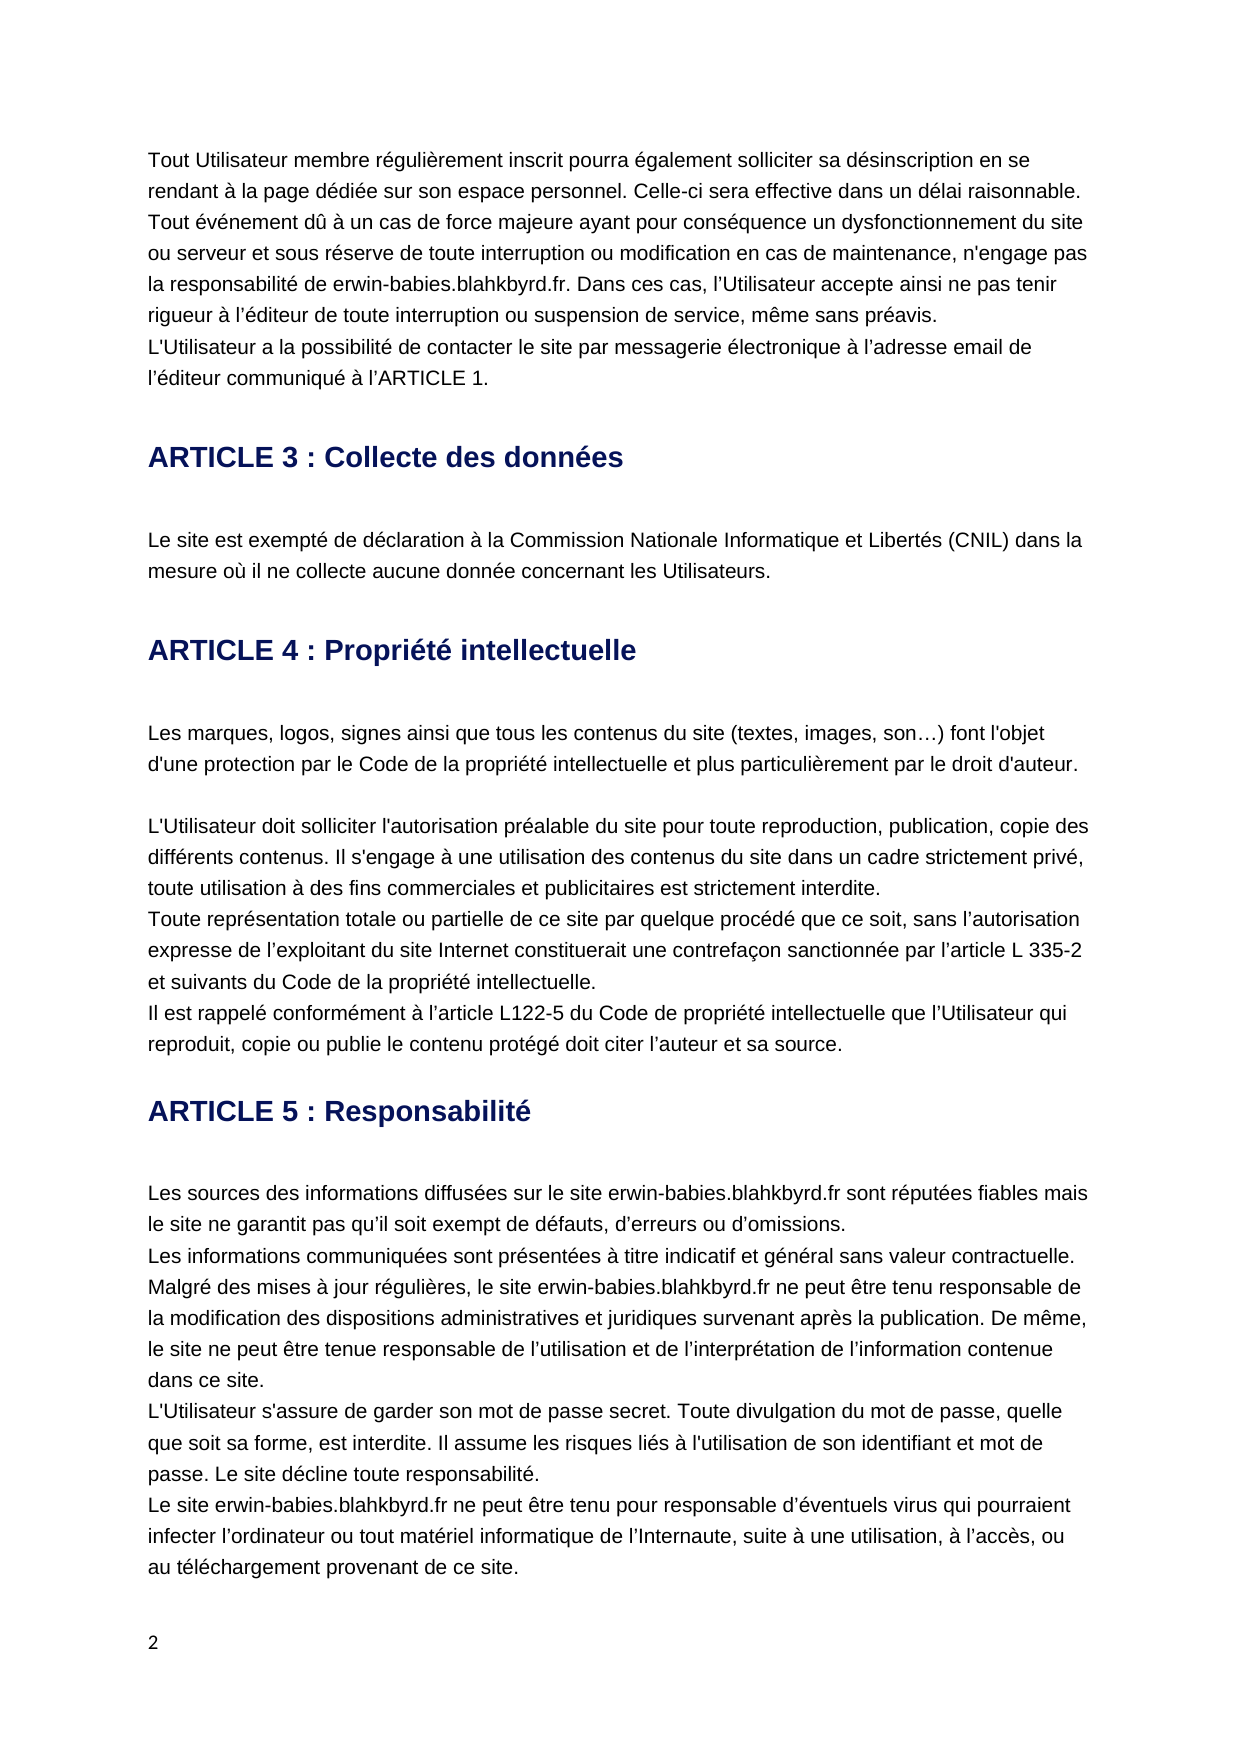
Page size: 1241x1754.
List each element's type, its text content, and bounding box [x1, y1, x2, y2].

subtitle ARTICLE 3 : Collecte des données [148, 440, 1093, 474]
text Les sources des informations diffusées sur le site erwin-babies.blahkbyrd.fr sont réputées fiables mais le site ne garantit pas qu’il soit exempt de défauts, d’erreurs ou d’omissions. [148, 1181, 1093, 1236]
text Tout événement dû à un cas de force majeure ayant pour conséquence un dysfonctionnement du site ou serveur et sous réserve de toute interruption ou modification en cas de maintenance, n'engage pas la responsabilité de erwin-babies.blahkbyrd.fr. Dans ces cas, l’Utilisateur accepte ainsi ne pas tenir rigueur à l’éditeur de toute interruption ou suspension de service, même sans préavis. [148, 210, 1093, 327]
text L'Utilisateur s'assure de garder son mot de passe secret. Toute divulgation du mot de passe, quelle que soit sa forme, est interdite. Il assume les risques liés à l'utilisation de son identifiant et mot de passe. Le site décline toute responsabilité. [148, 1399, 1093, 1485]
subtitle ARTICLE 5 : Responsabilité [148, 1094, 1093, 1128]
text Tout Utilisateur membre régulièrement inscrit pourra également solliciter sa désinscription en se rendant à la page dédiée sur son espace personnel. Celle-ci sera effective dans un délai raisonnable. [148, 148, 1093, 203]
text Le site est exempté de déclaration à la Commission Nationale Informatique et Libertés (CNIL) dans la mesure où il ne collecte aucune donnée concernant les Utilisateurs. [148, 527, 1093, 582]
subtitle ARTICLE 4 : Propriété intellectuelle [148, 633, 1093, 667]
text Les marques, logos, signes ainsi que tous les contenus du site (textes, images, son…) font l'objet d'une protection par le Code de la propriété intellectuelle et plus particulièrement par le droit d'auteur. [148, 720, 1093, 775]
text Le site erwin-babies.blahkbyrd.fr ne peut être tenu pour responsable d’éventuels virus qui pourraient infecter l’ordinateur ou tout matériel informatique de l’Internaute, suite à une utilisation, à l’accès, ou au téléchargement provenant de ce site. [148, 1493, 1093, 1579]
text Il est rappelé conformément à l’article L122-5 du Code de propriété intellectuelle que l’Utilisateur qui reproduit, copie ou publie le contenu protégé doit citer l’auteur et sa source. [148, 1001, 1093, 1056]
text Toute représentation totale ou partielle de ce site par quelque procédé que ce soit, sans l’autorisation expresse de l’exploitant du site Internet constituerait une contrefaçon sanctionnée par l’article L 335-2 et suivants du Code de la propriété intellectuelle. [148, 907, 1093, 993]
text Les informations communiquées sont présentées à titre indicatif et général sans valeur contractuelle. Malgré des mises à jour régulières, le site erwin-babies.blahkbyrd.fr ne peut être tenu responsable de la modification des dispositions administratives et juridiques survenant après la publication. De même, le site ne peut être tenue responsable de l’utilisation et de l’interprétation de l’information contenue dans ce site. [148, 1243, 1093, 1392]
text L'Utilisateur doit solliciter l'autorisation préalable du site pour toute reproduction, publication, copie des différents contenus. Il s'engage à une utilisation des contenus du site dans un cadre strictement privé, toute utilisation à des fins commerciales et publicitaires est strictement interdite. [148, 814, 1093, 900]
text L'Utilisateur a la possibilité de contacter le site par messagerie électronique à l’adresse email de l’éditeur communiqué à l’ARTICLE 1. [148, 334, 1093, 389]
